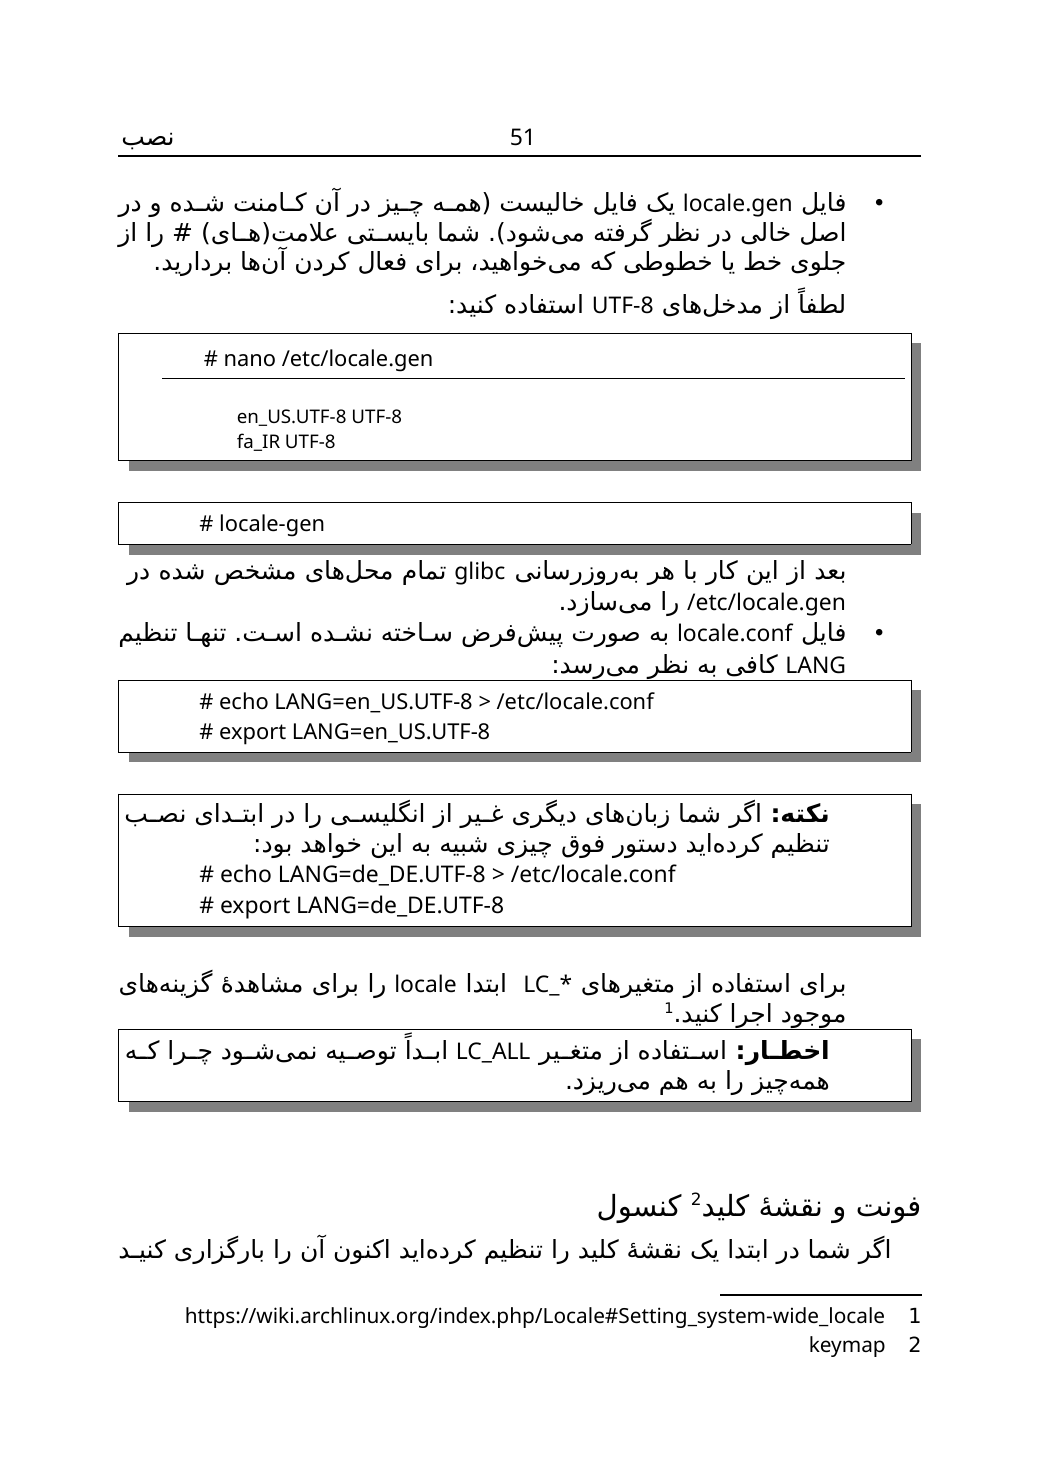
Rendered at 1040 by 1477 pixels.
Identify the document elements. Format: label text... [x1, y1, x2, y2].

text اگر شما در ابتدا یک نقشهٔ کلید را تنظیم کرده‌اید اکنون آن را بارگزاری کنید [118, 1236, 921, 1265]
table_header # nano /etc/locale.gen en_US.UTF-8 UTF-8 fa_IR UTF-8 [119, 334, 911, 460]
table_header نکته: اگر شما زبان‌های دیگری غیر از انگلیسی را در ابتدای نصب تنظیم کرده‌اید دستور فوق چیزی شبیه به این خواهد بود: # echo LANG=de_DE.UTF-8 > /etc/locale.conf # export LANG=de_DE.UTF-8 [119, 795, 911, 926]
text keymap [118, 1330, 921, 1358]
list https://wiki.archlinux.org/index.php/Locale#Setting_system-wide_locale [118, 1301, 921, 1330]
subtitle فونت و نقشهٔ کلید کنسول [118, 1190, 921, 1224]
list فایل locale.gen یک فایل خالیست (همه چیز در آن کامنت شده و در اصل خالی در نظر گرفته می‌شود). شما بایستی علامت(های) # را از جلوی خط یا خطوطی که می‌خواهید، برای فعال کردن آن‌ها بردارید. [118, 187, 884, 277]
table_header # locale-gen [119, 503, 911, 544]
list فایل locale.conf به صورت پیش‌فرض ساخته نشده است. تنها تنظیم LANG کافی به نظر می‌رسد: [118, 617, 884, 680]
list بعد از این کار با هر به‌روزرسانی glibc تمام محل‌های مشخص شده در ‎/etc/locale.gen را می‌سازد. [118, 555, 884, 617]
list لطفاً از مدخل‌های UTF-8 استفاده کنید: [118, 289, 884, 320]
list برای استفاده از متغیرهای LC_*‎ ابتدا locale را برای مشاهدهٔ گزینه‌های موجود اجرا کنید. [118, 968, 884, 1029]
table_header # echo LANG=en_US.UTF-8 > /etc/locale.conf # export LANG=en_US.UTF-8 [119, 681, 911, 752]
table_header اخطار: استفاده از متغیر LC_ALL ابداً توصیه نمی‌شود چرا که همه‌چیز را به هم می‌ریزد. [119, 1030, 911, 1101]
